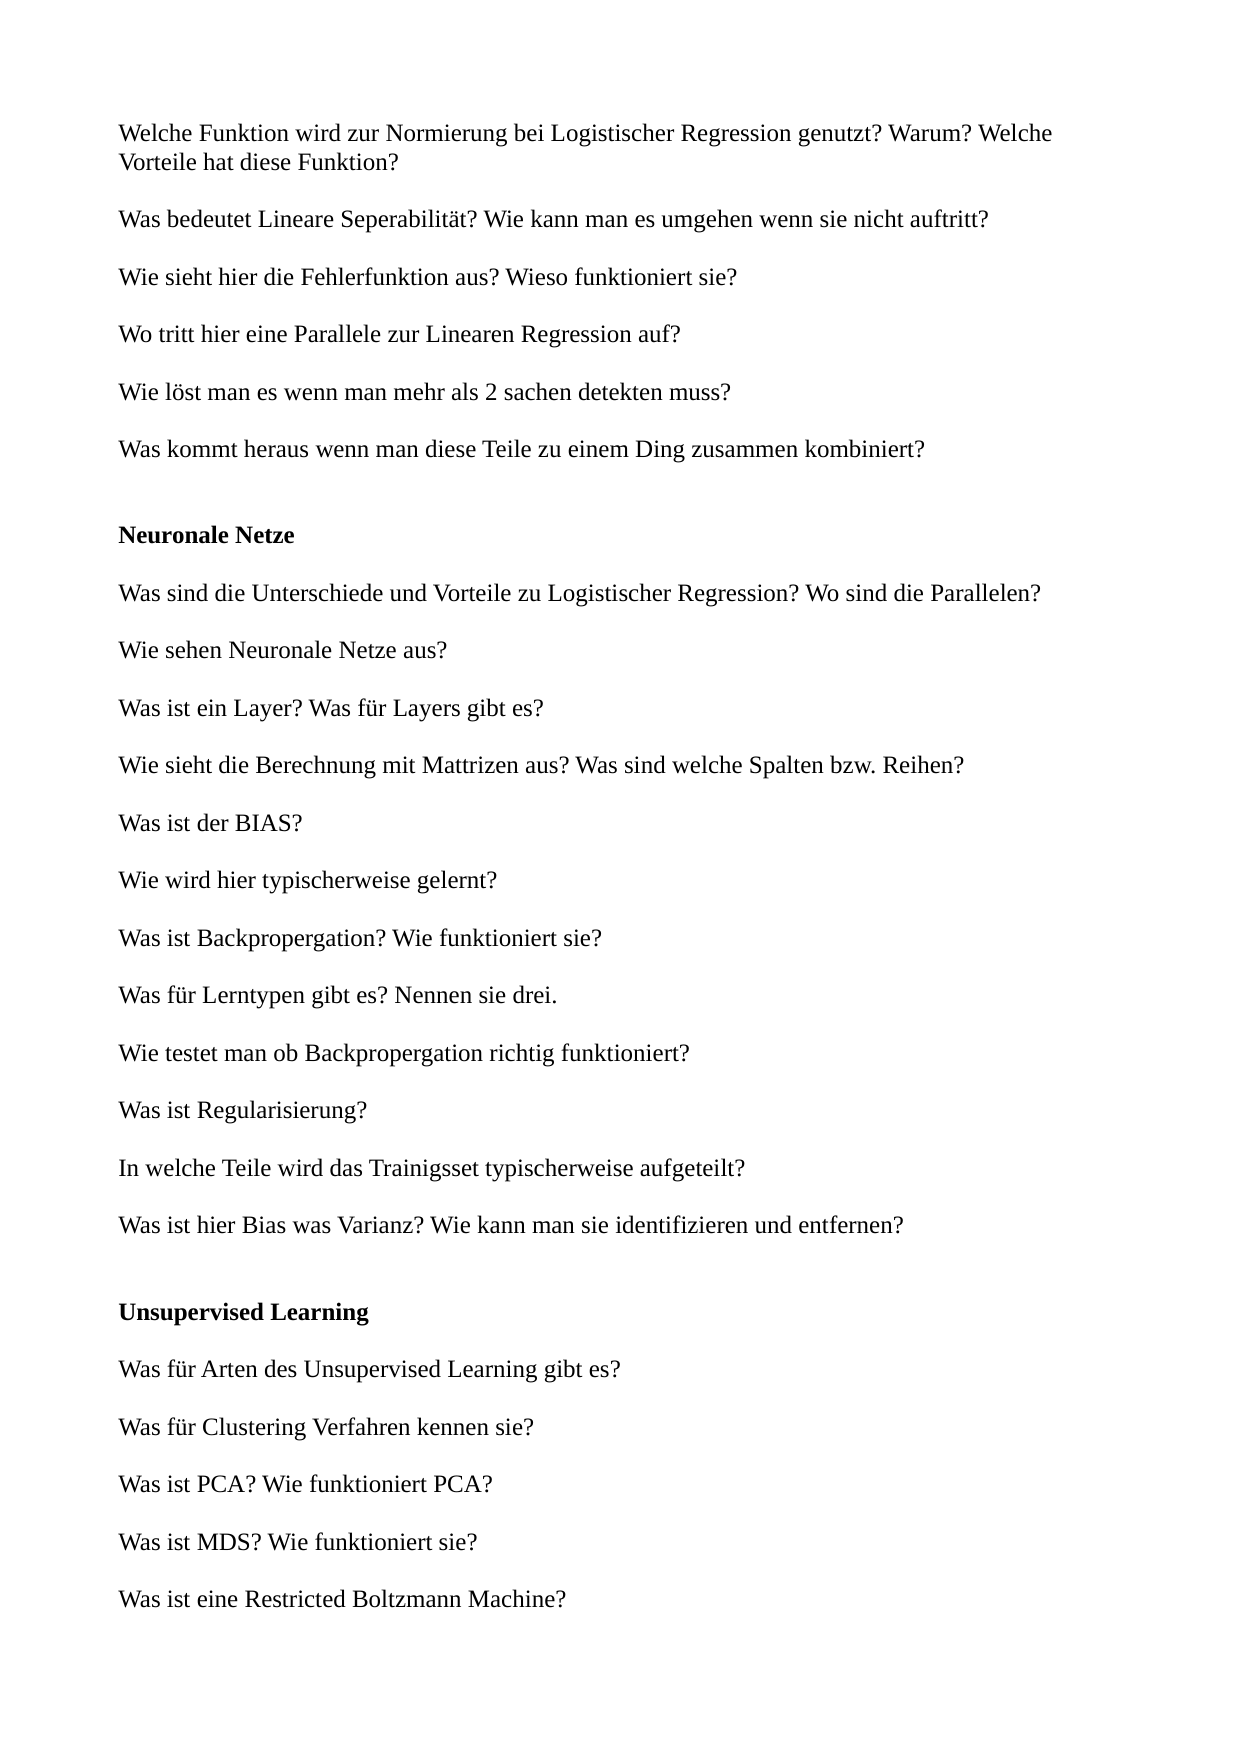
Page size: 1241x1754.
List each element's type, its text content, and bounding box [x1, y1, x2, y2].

text Wo tritt hier eine Parallele zur Linearen Regression auf? [118, 319, 1122, 348]
text Was kommt heraus wenn man diese Teile zu einem Ding zusammen kombiniert? [118, 434, 1122, 463]
text Wie testet man ob Backpropergation richtig funktioniert? [118, 1038, 1122, 1067]
text Was ist MDS? Wie funktioniert sie? [118, 1527, 1122, 1556]
text Was ist PCA? Wie funktioniert PCA? [118, 1469, 1122, 1498]
text Wie löst man es wenn man mehr als 2 sachen detekten muss? [118, 377, 1122, 406]
text Was sind die Unterschiede und Vorteile zu Logistischer Regression? Wo sind die Parallelen? [118, 578, 1122, 607]
text Was ist eine Restricted Boltzmann Machine? [118, 1584, 1122, 1613]
text Was bedeutet Lineare Seperabilität? Wie kann man es umgehen wenn sie nicht auftritt? [118, 204, 1122, 233]
text Was ist hier Bias was Varianz? Wie kann man sie identifizieren und entfernen? [118, 1211, 1122, 1239]
text Welche Funktion wird zur Normierung bei Logistischer Regression genutzt? Warum? Welche Vorteile hat diese Funktion? [118, 118, 1122, 176]
text Unsupervised Learning [118, 1297, 1122, 1326]
text Wie wird hier typischerweise gelernt? [118, 866, 1122, 894]
text Was ist Regularisierung? [118, 1096, 1122, 1124]
text Neuronale Netze [118, 521, 1122, 549]
text Was ist der BIAS? [118, 808, 1122, 837]
text In welche Teile wird das Trainigsset typischerweise aufgeteilt? [118, 1153, 1122, 1182]
text Wie sehen Neuronale Netze aus? [118, 636, 1122, 664]
text Was ist Backpropergation? Wie funktioniert sie? [118, 923, 1122, 952]
text Wie sieht die Berechnung mit Mattrizen aus? Was sind welche Spalten bzw. Reihen? [118, 751, 1122, 779]
text Was für Clustering Verfahren kennen sie? [118, 1412, 1122, 1441]
text Was für Arten des Unsupervised Learning gibt es? [118, 1354, 1122, 1383]
text Was für Lerntypen gibt es? Nennen sie drei. [118, 981, 1122, 1009]
text Was ist ein Layer? Was für Layers gibt es? [118, 693, 1122, 722]
text Wie sieht hier die Fehlerfunktion aus? Wieso funktioniert sie? [118, 262, 1122, 291]
